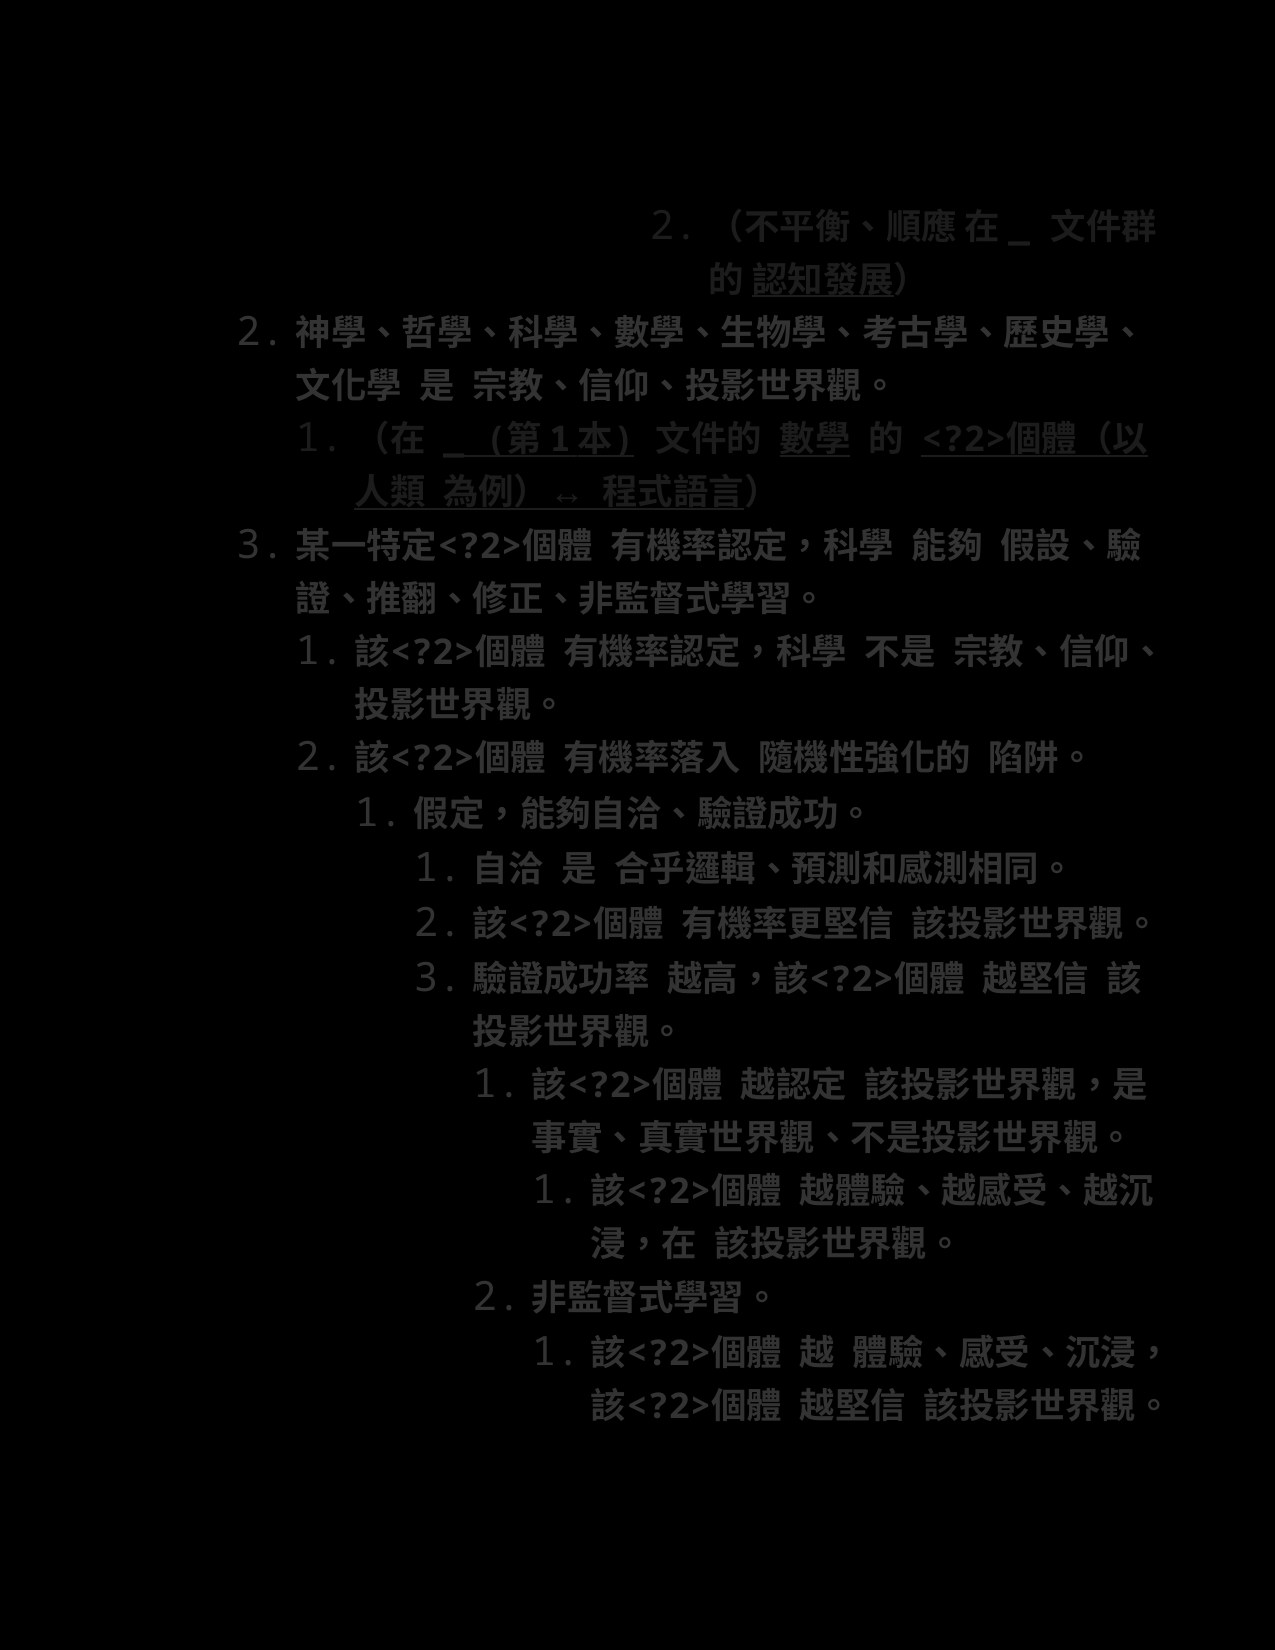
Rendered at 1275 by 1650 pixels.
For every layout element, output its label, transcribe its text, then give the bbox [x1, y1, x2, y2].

list （在 _ (第1本) 文件的 數學 的 <?2>個體（以 人類 為例）↔ 程式語言） [295, 408, 1157, 515]
list 該<?2>個體 越 體驗、感受、沉浸，該<?2>個體 越堅信 該投影世界觀。 [532, 1322, 1157, 1429]
list 非監督式學習。 [472, 1267, 1157, 1322]
list 驗證成功率 越高，該<?2>個體 越堅信 該投影世界觀。 [413, 948, 1157, 1054]
list 自洽 是 合乎邏輯、預測和感測相同。 [413, 838, 1157, 893]
list 假定，能夠自洽、驗證成功。 [354, 783, 1157, 838]
list 該<?2>個體 越體驗、越感受、越沉浸，在 該投影世界觀。 [532, 1161, 1157, 1267]
list 神學、哲學、科學、數學、生物學、考古學、歷史學、文化學 是 宗教、信仰、投影世界觀。 [236, 302, 1157, 408]
list 該<?2>個體 有機率認定，科學 不是 宗教、信仰、投影世界觀。 [295, 621, 1157, 728]
list 某一特定<?2>個體 有機率認定，科學 能夠 假設、驗證、推翻、修正、非監督式學習。 [236, 515, 1157, 621]
list （不平衡、順應 在 _ 文件群的 認知發展） [649, 196, 1157, 302]
list 該<?2>個體 有機率更堅信 該投影世界觀。 [413, 893, 1157, 948]
list 該<?2>個體 有機率落入 隨機性強化的 陷阱。 [295, 728, 1157, 783]
list 該<?2>個體 越認定 該投影世界觀，是 事實、真實世界觀、不是投影世界觀。 [472, 1054, 1157, 1161]
